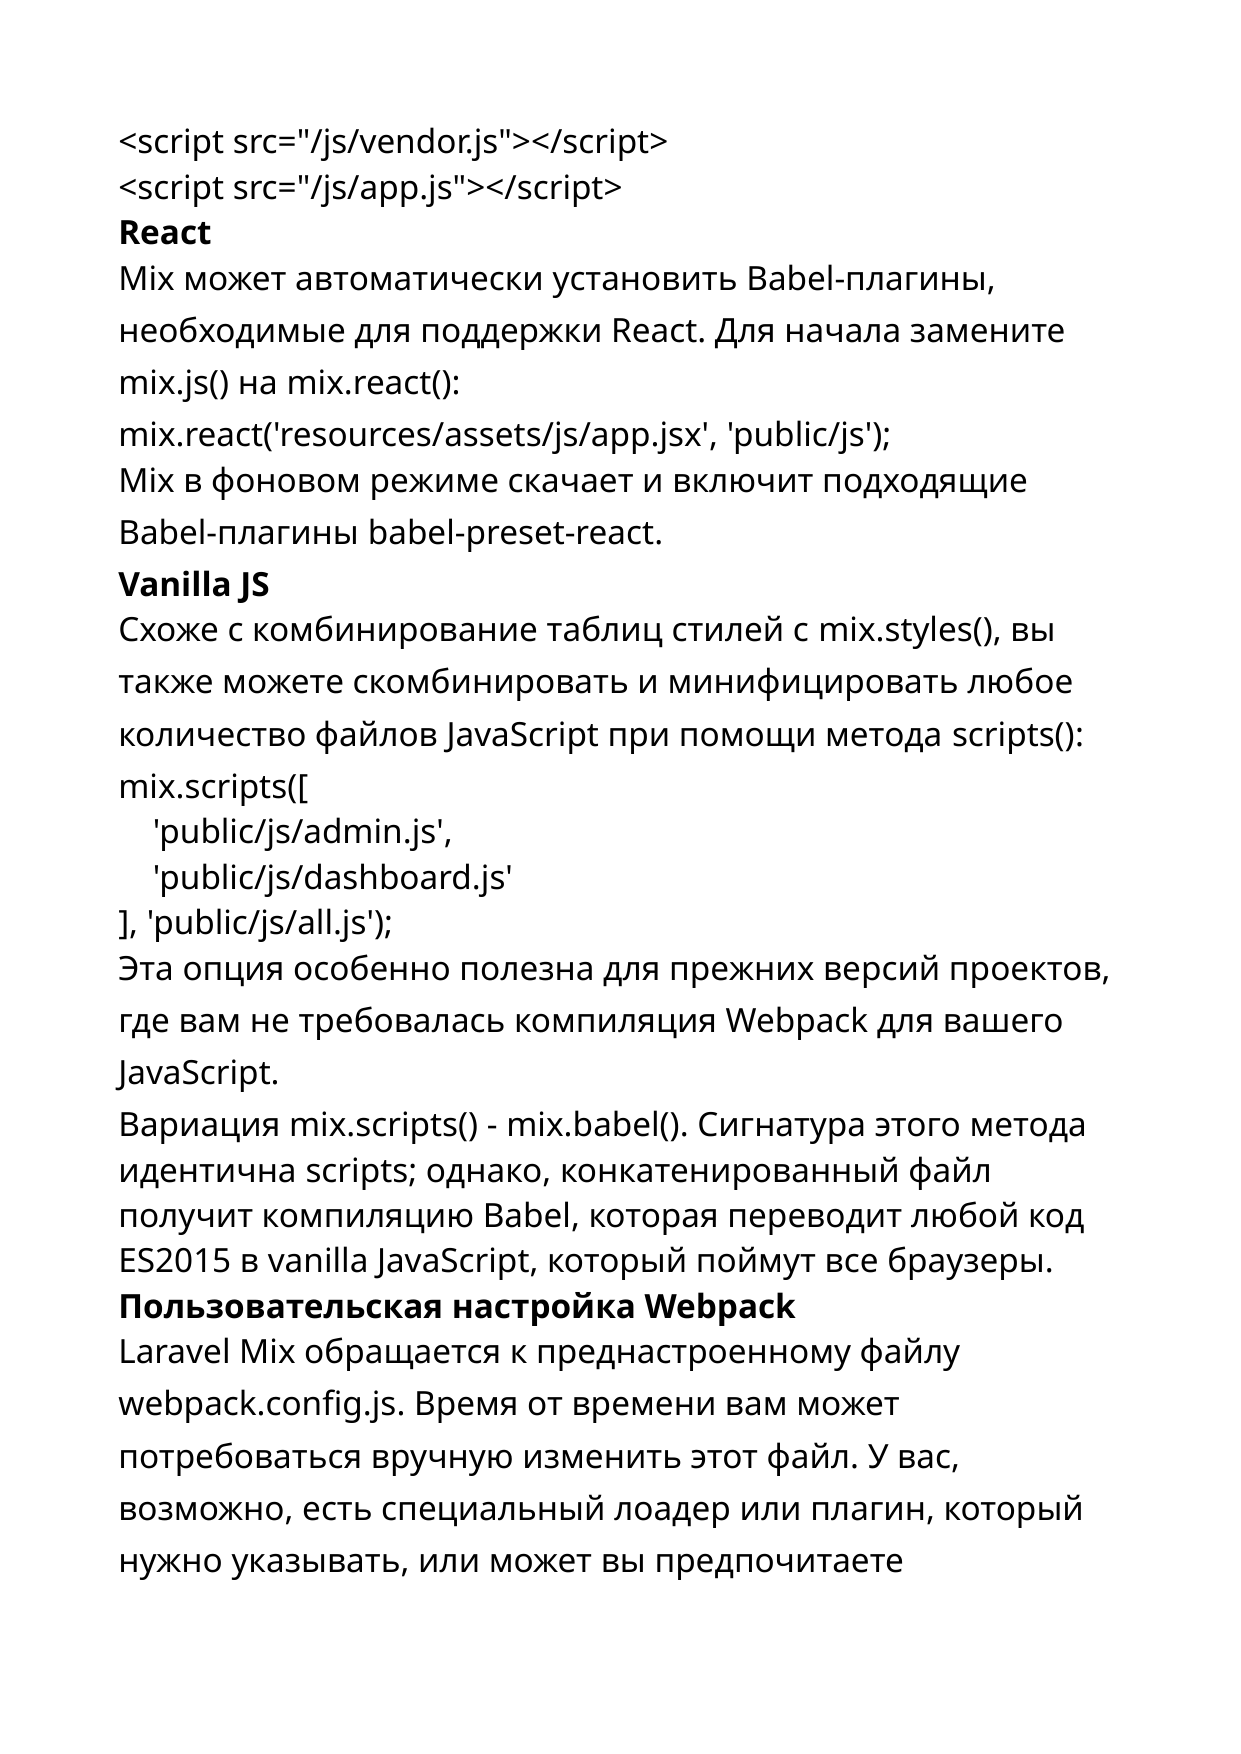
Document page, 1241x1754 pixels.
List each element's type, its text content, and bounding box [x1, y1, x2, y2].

text Laravel Mix обращается к преднастроенному файлу webpack.config.js. Время от времени вам может потребоваться вручную изменить этот файл. У вас, возможно, есть специальный лоадер или плагин, который нужно указывать, или может вы предпочитаете [118, 1328, 1122, 1582]
text Эта опция особенно полезна для прежних версий проектов, где вам не требовалась компиляция Webpack для вашего JavaScript. [118, 944, 1122, 1094]
text Вариация mix.scripts() - mix.babel(). Сигнатура этого метода идентична scripts; однако, конкатенированный файл получит компиляцию Babel, которая переводит любой код ES2015 в vanilla JavaScript, который поймут все браузеры. [118, 1101, 1122, 1283]
text Mix может автоматически установить Babel-плагины, необходимые для поддержки React. Для начала замените mix.js() на mix.react(): [118, 254, 1122, 404]
text 'public/js/dashboard.js' [118, 853, 1122, 899]
text 'public/js/admin.js', [118, 808, 1122, 853]
subtitle Пользовательская настройка Webpack [118, 1283, 1122, 1328]
text Mix в фоновом режиме скачает и включит подходящие Babel-плагины babel-preset-react. [118, 456, 1122, 554]
text mix.scripts([ [118, 763, 1122, 808]
text Схоже с комбинирование таблиц стилей с mix.styles(), вы также можете скомбинировать и минифицировать любое количество файлов JavaScript при помощи метода scripts(): [118, 606, 1122, 756]
subtitle React [118, 209, 1122, 254]
text <script src="/js/app.js"></script> [118, 163, 1122, 209]
text ], 'public/js/all.js'); [118, 899, 1122, 944]
text <script src="/js/vendor.js"></script> [118, 118, 1122, 163]
text mix.react('resources/assets/js/app.jsx', 'public/js'); [118, 411, 1122, 456]
subtitle Vanilla JS [118, 561, 1122, 606]
